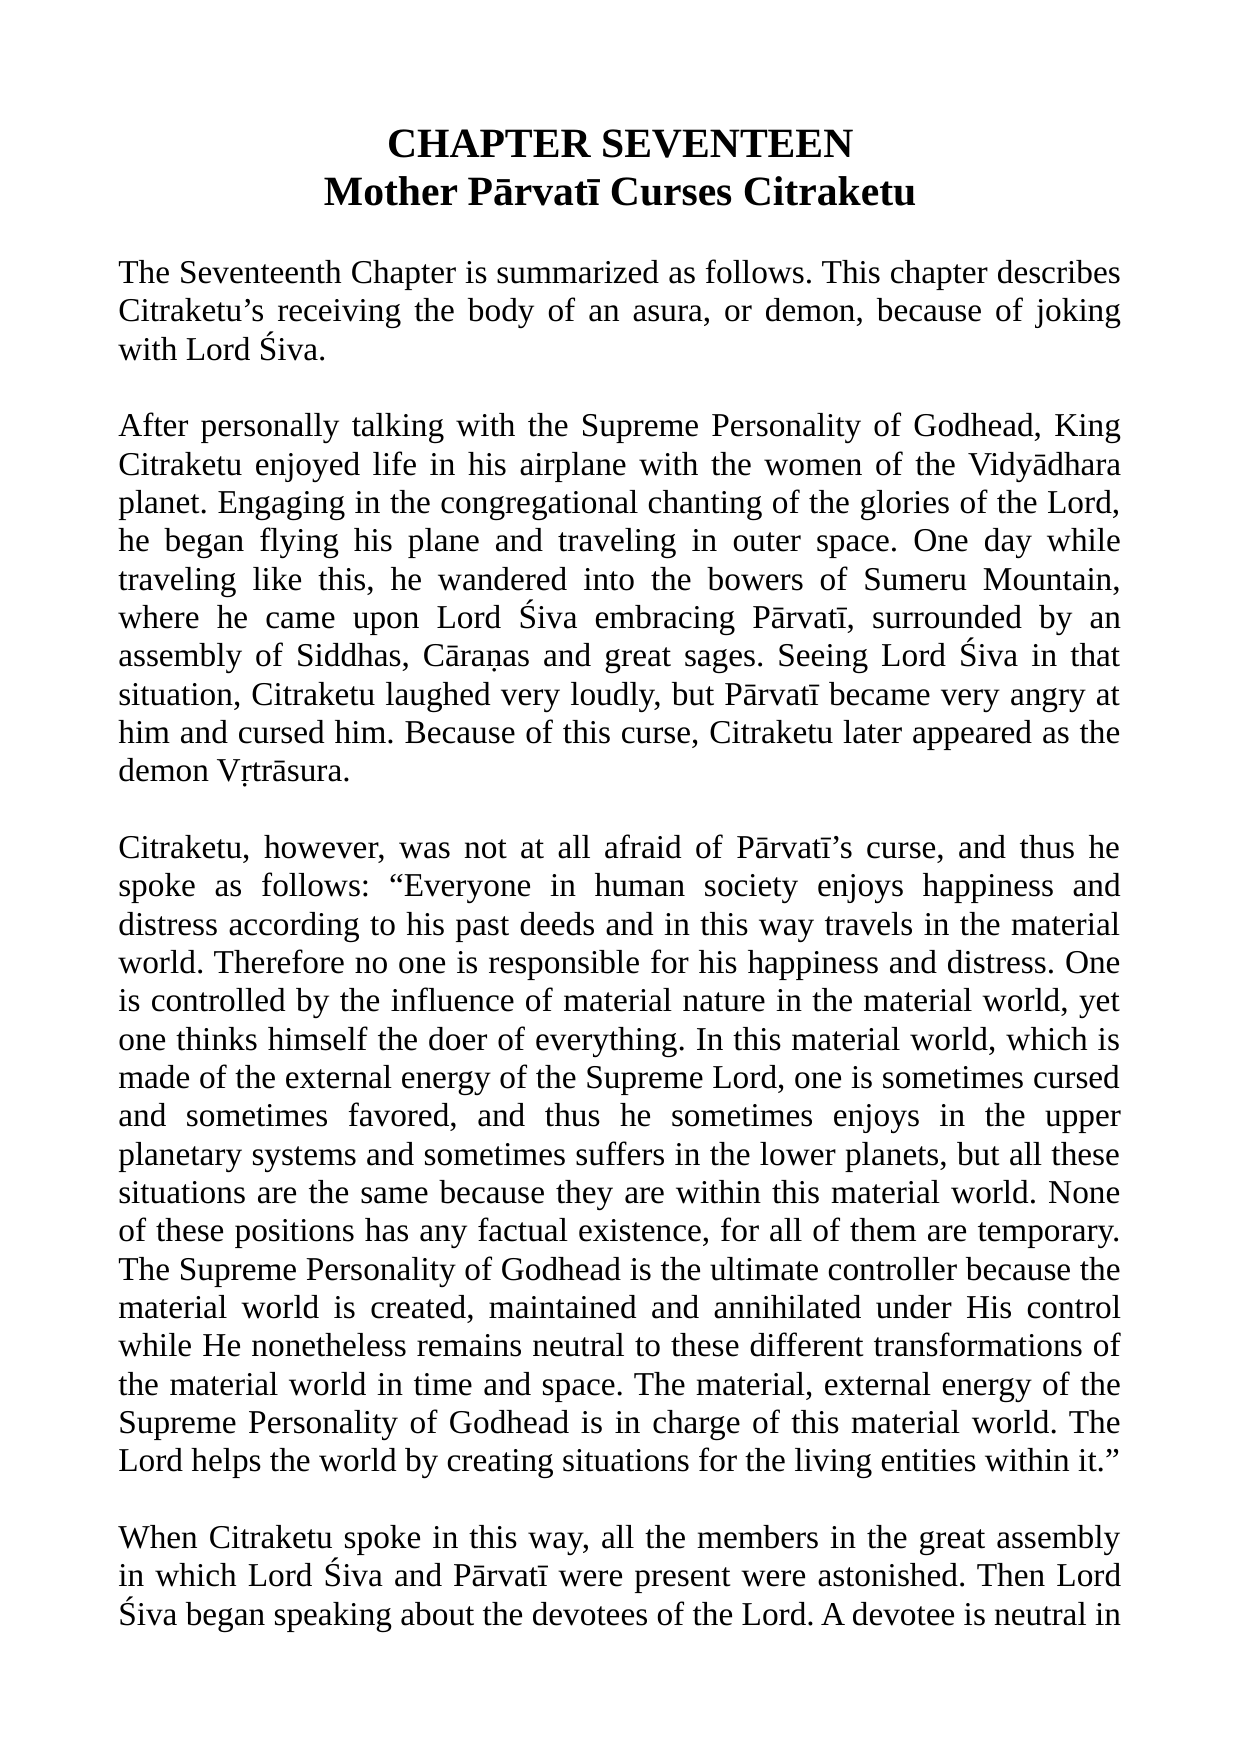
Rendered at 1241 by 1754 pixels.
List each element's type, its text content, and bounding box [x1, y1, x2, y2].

text After personally talking with the Supreme Personality of Godhead, King Citraketu enjoyed life in his airplane with the women of the Vidyādhara planet. Engaging in the congregational chanting of the glories of the Lord, he began flying his plane and traveling in outer space. One day while traveling like this, he wandered into the bowers of Sumeru Mountain, where he came upon Lord Śiva embracing Pārvatī, surrounded by an assembly of Siddhas, Cāraṇas and great sages. Seeing Lord Śiva in that situation, Citraketu laughed very loudly, but Pārvatī became very angry at him and cursed him. Because of this curse, Citraketu later appeared as the demon Vṛtrāsura. [118, 406, 1122, 789]
text When Citraketu spoke in this way, all the members in the great assembly in which Lord Śiva and Pārvatī were present were astonished. Then Lord Śiva began speaking about the devotees of the Lord. A devotee is neutral in [118, 1517, 1122, 1632]
text Citraketu, however, was not at all afraid of Pārvatī’s curse, and thus he spoke as follows: “Everyone in human society enjoys happiness and distress according to his past deeds and in this way travels in the material world. Therefore no one is responsible for his happiness and distress. One is controlled by the influence of material nature in the material world, yet one thinks himself the doer of everything. In this material world, which is made of the external energy of the Supreme Lord, one is sometimes cursed and sometimes favored, and thus he sometimes enjoys in the upper planetary systems and sometimes suffers in the lower planets, but all these situations are the same because they are within this material world. None of these positions has any factual existence, for all of them are temporary. The Supreme Personality of Godhead is the ultimate controller because the material world is created, maintained and annihilated under His control while He nonetheless remains neutral to these different transformations of the material world in time and space. The material, external energy of the Supreme Personality of Godhead is in charge of this material world. The Lord helps the world by creating situations for the living entities within it.” [118, 827, 1122, 1479]
text The Seventeenth Chapter is summarized as follows. This chapter describes Citraketu’s receiving the body of an asura, or demon, because of joking with Lord Śiva. [118, 252, 1122, 367]
text CHAPTER SEVENTEEN [118, 118, 1122, 166]
text Mother Pārvatī Curses Citraketu [118, 166, 1122, 214]
